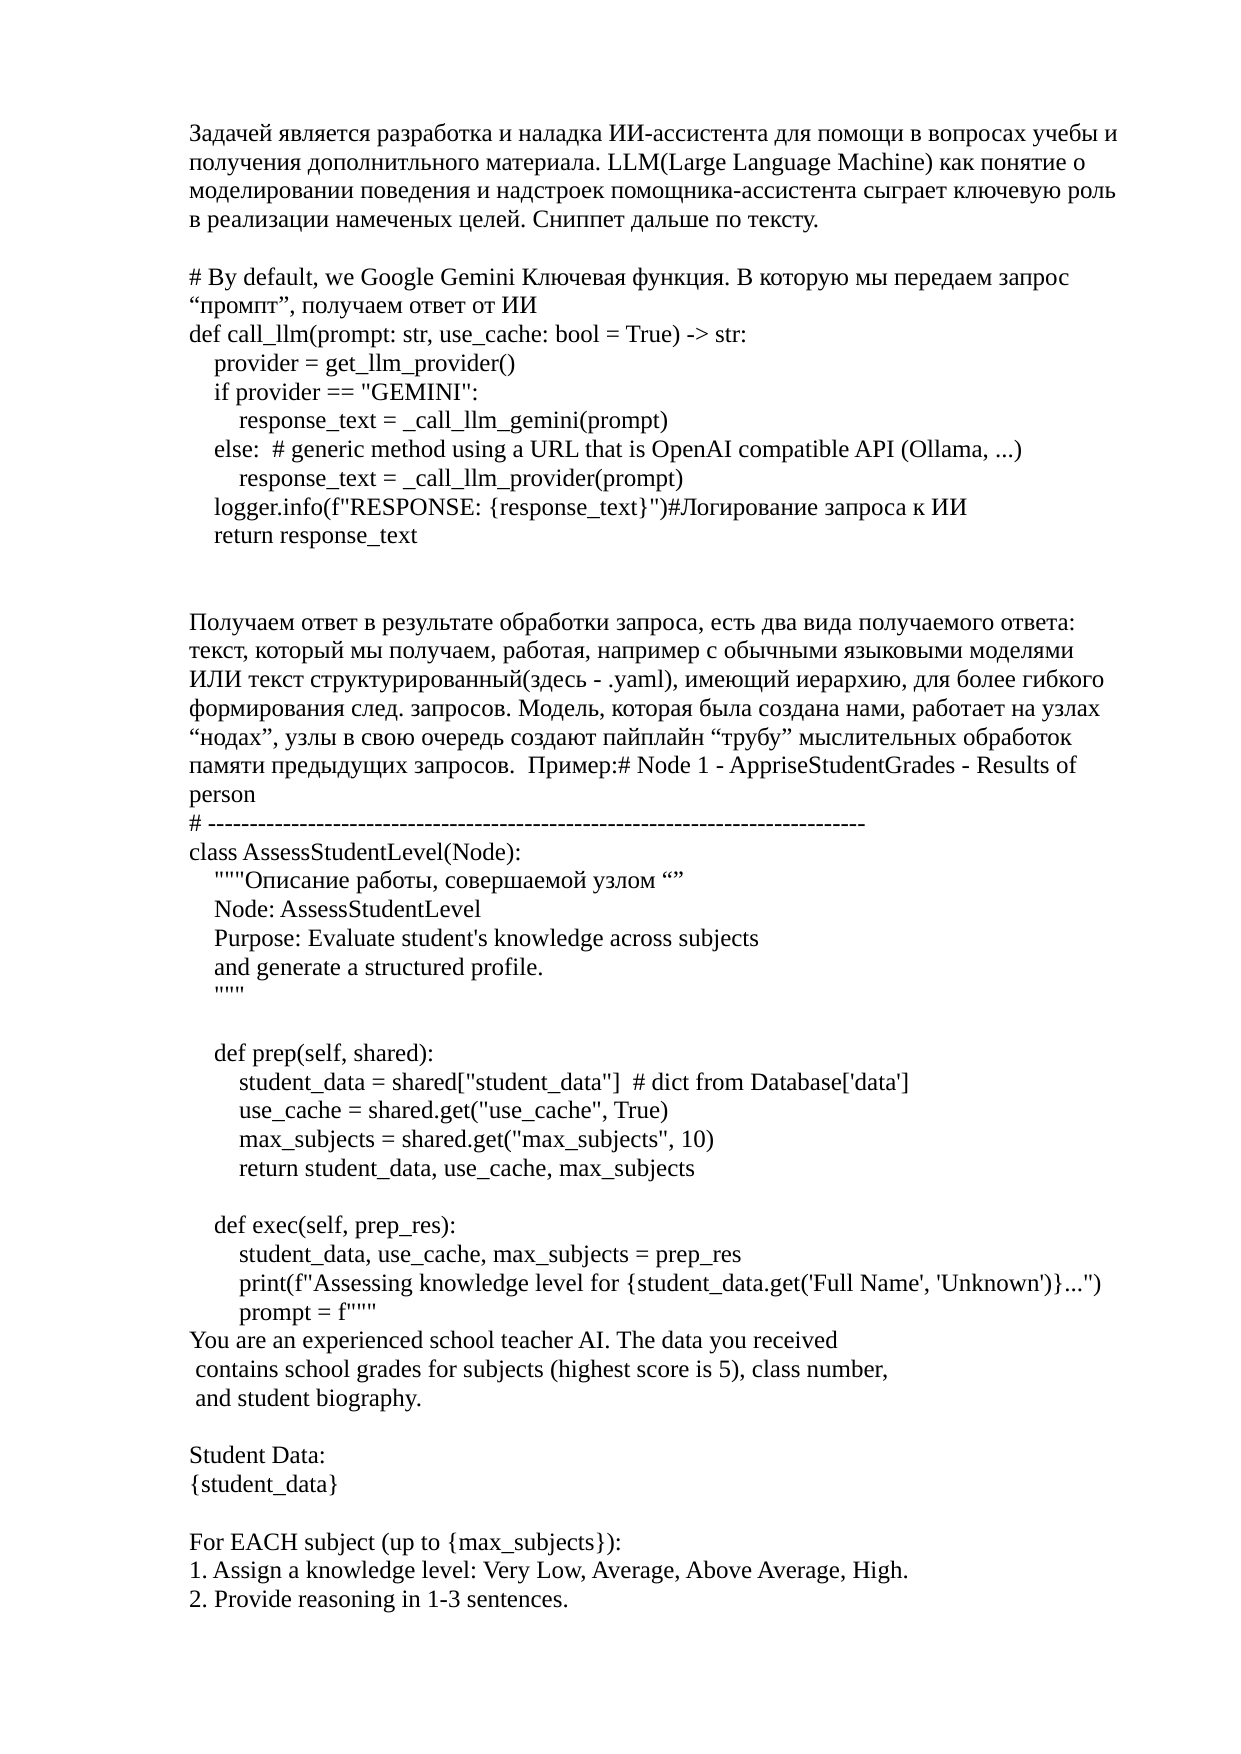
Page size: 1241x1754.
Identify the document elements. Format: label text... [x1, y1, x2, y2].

text def prep(self, shared): [189, 1038, 1122, 1067]
text return response_text [189, 521, 1122, 549]
text prompt = f""" [189, 1297, 1122, 1326]
text and student biography. [189, 1383, 1122, 1412]
text response_text = _call_llm_gemini(prompt) [189, 406, 1122, 434]
text else: # generic method using a URL that is OpenAI compatible API (Ollama, ...) [189, 434, 1122, 463]
text # ------------------------------------------------------------------------------- [189, 808, 1122, 837]
text and generate a structured profile. [189, 952, 1122, 981]
text if provider == "GEMINI": [189, 377, 1122, 406]
text 1. Assign a knowledge level: Very Low, Average, Above Average, High. [189, 1556, 1122, 1584]
text Задачей является разработка и наладка ИИ-ассистента для помощи в вопросах учебы и получения дополнитльного материала. LLM(Large Language Machine) как понятие о моделировании поведения и надстроек помощника-ассистента сыграет ключевую роль в реализации намеченых целей. Сниппет дальше по тексту. [189, 118, 1122, 233]
text max_subjects = shared.get("max_subjects", 10) [189, 1124, 1122, 1153]
text """ [189, 981, 1122, 1009]
text response_text = _call_llm_provider(prompt) [189, 463, 1122, 492]
text For EACH subject (up to {max_subjects}): [189, 1527, 1122, 1556]
text def call_llm(prompt: str, use_cache: bool = True) -> str: [189, 319, 1122, 348]
text def exec(self, prep_res): [189, 1211, 1122, 1239]
text """Описание работы, совершаемой узлом “” [189, 866, 1122, 894]
text return student_data, use_cache, max_subjects [189, 1153, 1122, 1182]
text student_data = shared["student_data"] # dict from Database['data'] [189, 1067, 1122, 1096]
text use_cache = shared.get("use_cache", True) [189, 1096, 1122, 1124]
text Purpose: Evaluate student's knowledge across subjects [189, 923, 1122, 952]
text You are an experienced school teacher AI. The data you received [189, 1326, 1122, 1354]
text contains school grades for subjects (highest score is 5), class number, [189, 1354, 1122, 1383]
text 2. Provide reasoning in 1-3 sentences. [189, 1584, 1122, 1613]
text {student_data} [189, 1469, 1122, 1498]
text print(f"Assessing knowledge level for {student_data.get('Full Name', 'Unknown')}...") [189, 1268, 1122, 1297]
text logger.info(f"RESPONSE: {response_text}")#Логирование запроса к ИИ [189, 492, 1122, 521]
text Получаем ответ в результате обработки запроса, есть два вида получаемого ответа: текст, который мы получаем, работая, например с обычными языковыми моделями ИЛИ текст структурированный(здесь - .yaml), имеющий иерархию, для более гибкого формирования след. запросов. Модель, которая была создана нами, работает на узлах “нодах”, узлы в свою очередь создают пайплайн “трубу” мыслительных обработок памяти предыдущих запросов. Пример:# Node 1 - AppriseStudentGrades - Results of person [189, 607, 1122, 808]
text class AssessStudentLevel(Node): [189, 837, 1122, 866]
text # By default, we Google Gemini Ключевая функция. В которую мы передаем запрос “промпт”, получаем ответ от ИИ [189, 262, 1122, 319]
text Node: AssessStudentLevel [189, 894, 1122, 923]
text Student Data: [189, 1441, 1122, 1469]
text student_data, use_cache, max_subjects = prep_res [189, 1239, 1122, 1268]
text provider = get_llm_provider() [189, 348, 1122, 377]
